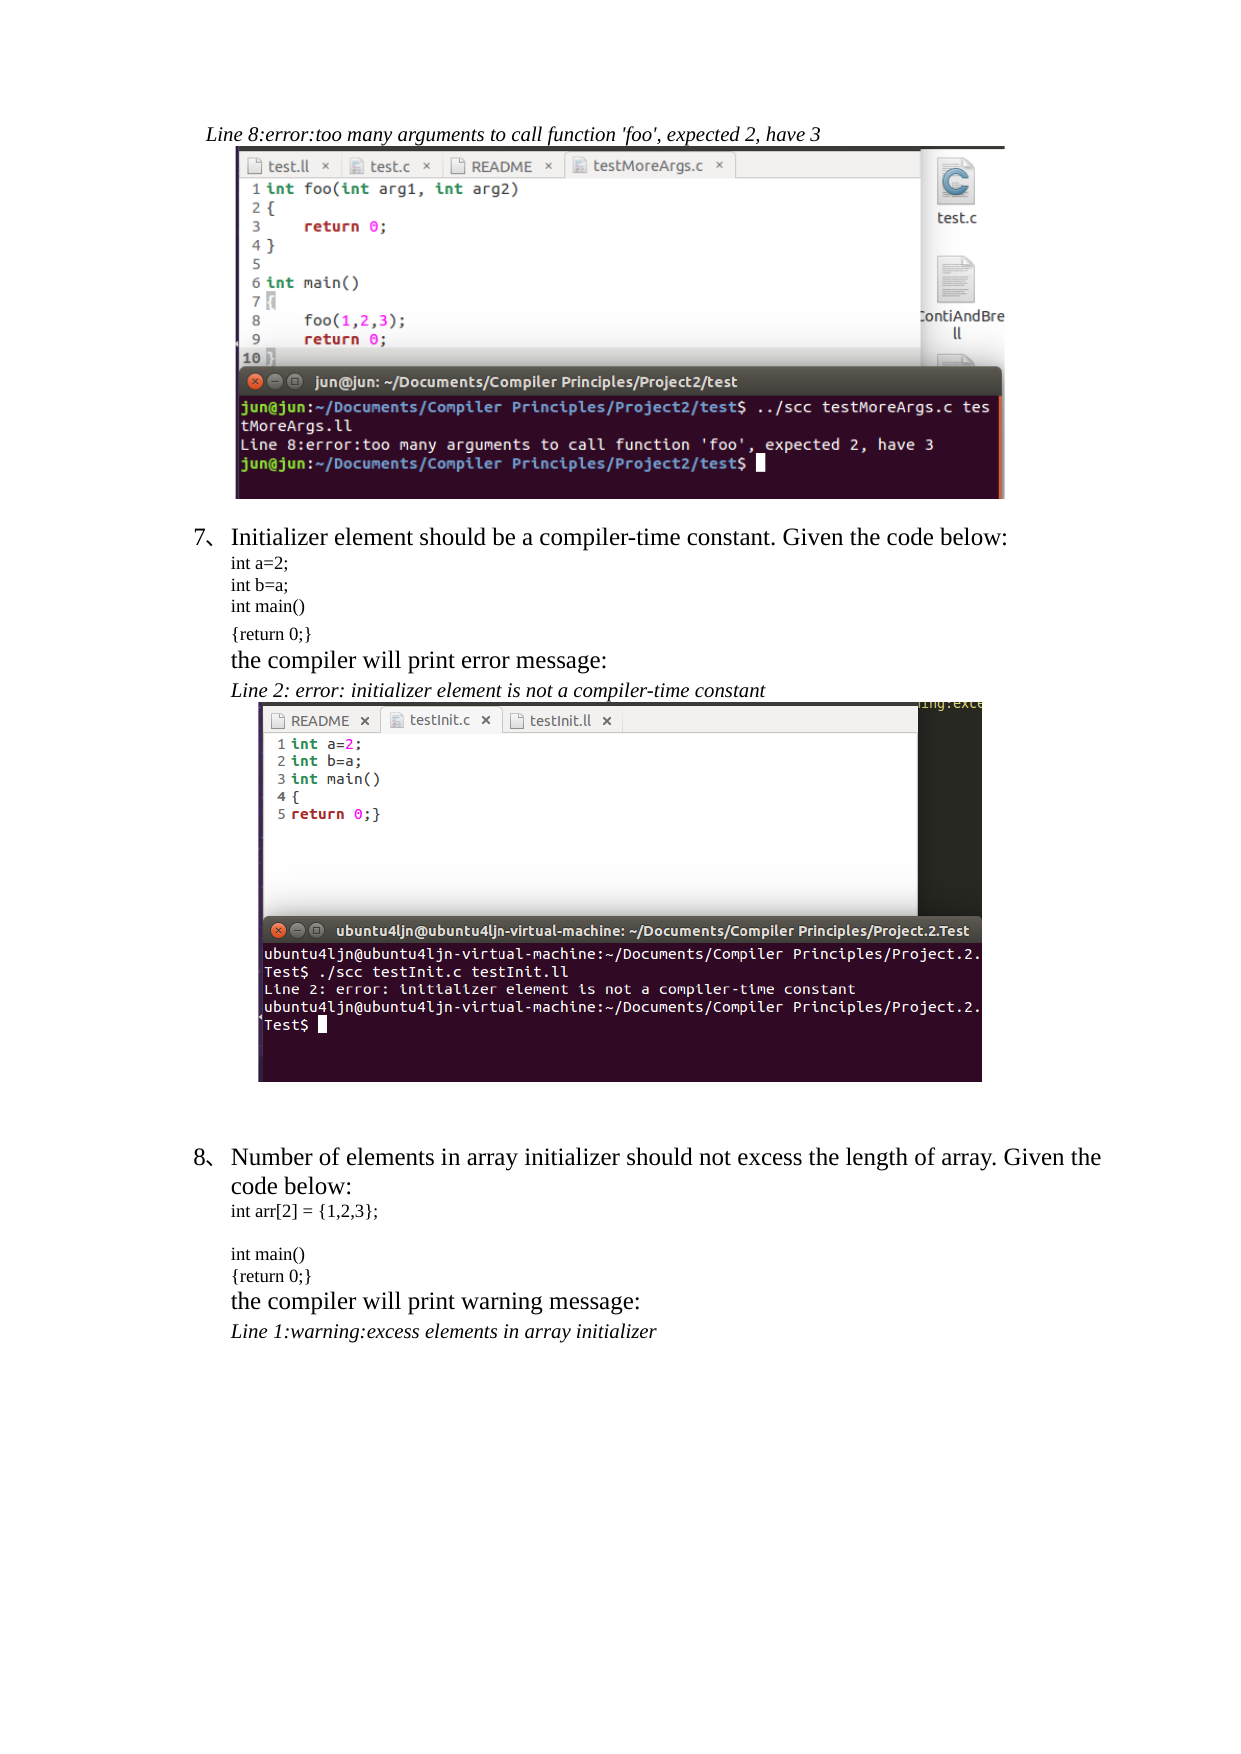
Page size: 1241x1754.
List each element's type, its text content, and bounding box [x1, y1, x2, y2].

list int main() [193, 595, 1122, 617]
list Line 1:warning:excess elements in array initializer [193, 1315, 1122, 1344]
list {return 0;} [193, 617, 1122, 645]
list Number of elements in array initializer should not excess the length of array. Given the code below: [193, 1139, 1122, 1200]
list Line 2: error: initializer element is not a compiler-time constant [193, 674, 1122, 703]
picture [258, 702, 982, 1082]
list the compiler will print error message: [193, 645, 1122, 674]
list the compiler will print warning message: [193, 1286, 1122, 1315]
list {return 0;} [193, 1264, 1122, 1286]
list int main() [193, 1243, 1122, 1264]
text Line 8:error:too many arguments to call function 'foo', expected 2, have 3 [206, 118, 1122, 147]
list int a=2; [193, 552, 1122, 573]
list int arr[2] = {1,2,3}; [193, 1200, 1122, 1221]
list Initializer element should be a compiler-time constant. Given the code below: [193, 520, 1122, 552]
picture [235, 146, 1005, 499]
list int b=a; [193, 573, 1122, 595]
